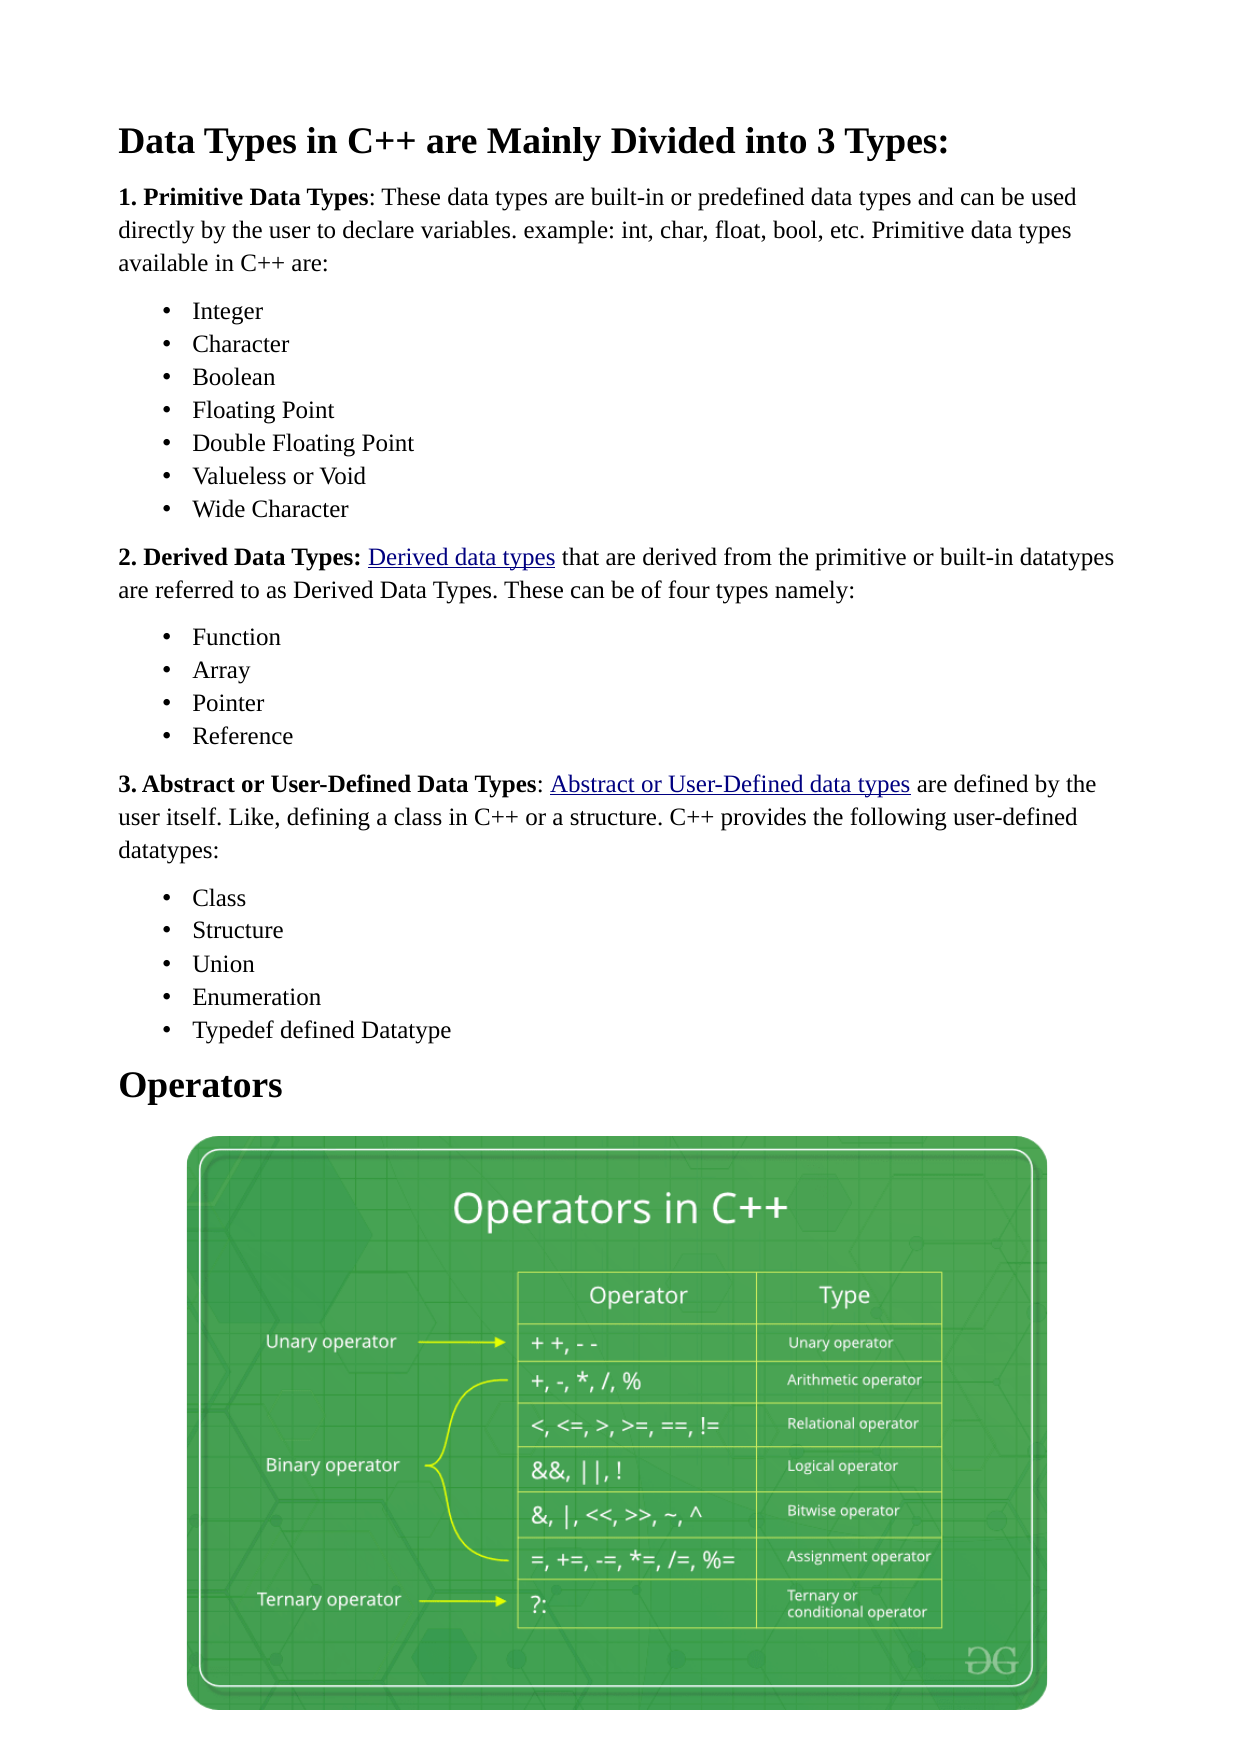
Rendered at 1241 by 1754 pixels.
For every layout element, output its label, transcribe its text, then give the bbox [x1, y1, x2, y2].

list Floating Point [162, 395, 1122, 424]
text Data Types in C++ are Mainly Divided into 3 Types: [118, 118, 1122, 161]
list Array [162, 655, 1122, 684]
picture [186, 1136, 1048, 1710]
list Integer [162, 296, 1122, 325]
text 1. Primitive Data Types: These data types are built-in or predefined data types and can be used directly by the user to declare variables. example: int, char, float, bool, etc. Primitive data types available in C++ are: [118, 182, 1122, 277]
list Union [162, 949, 1122, 977]
list Function [162, 622, 1122, 651]
list Boolean [162, 362, 1122, 391]
list Structure [162, 916, 1122, 944]
list Double Floating Point [162, 428, 1122, 457]
list Wide Character [162, 494, 1122, 523]
text Operators [118, 1062, 1122, 1105]
list Class [162, 883, 1122, 911]
list Valueless or Void [162, 461, 1122, 490]
text 3. Abstract or User-Defined Data Types: Abstract or User-Defined data types are defined by the user itself. Like, defining a class in C++ or a structure. C++ provides the following user-defined datatypes: [118, 769, 1122, 864]
list Typedef defined Datatype [162, 1015, 1122, 1043]
list Pointer [162, 688, 1122, 717]
list Reference [162, 721, 1122, 750]
list Character [162, 329, 1122, 358]
text 2. Derived Data Types: Derived data types that are derived from the primitive or built-in datatypes are referred to as Derived Data Types. These can be of four types namely: [118, 542, 1122, 603]
list Enumeration [162, 982, 1122, 1010]
